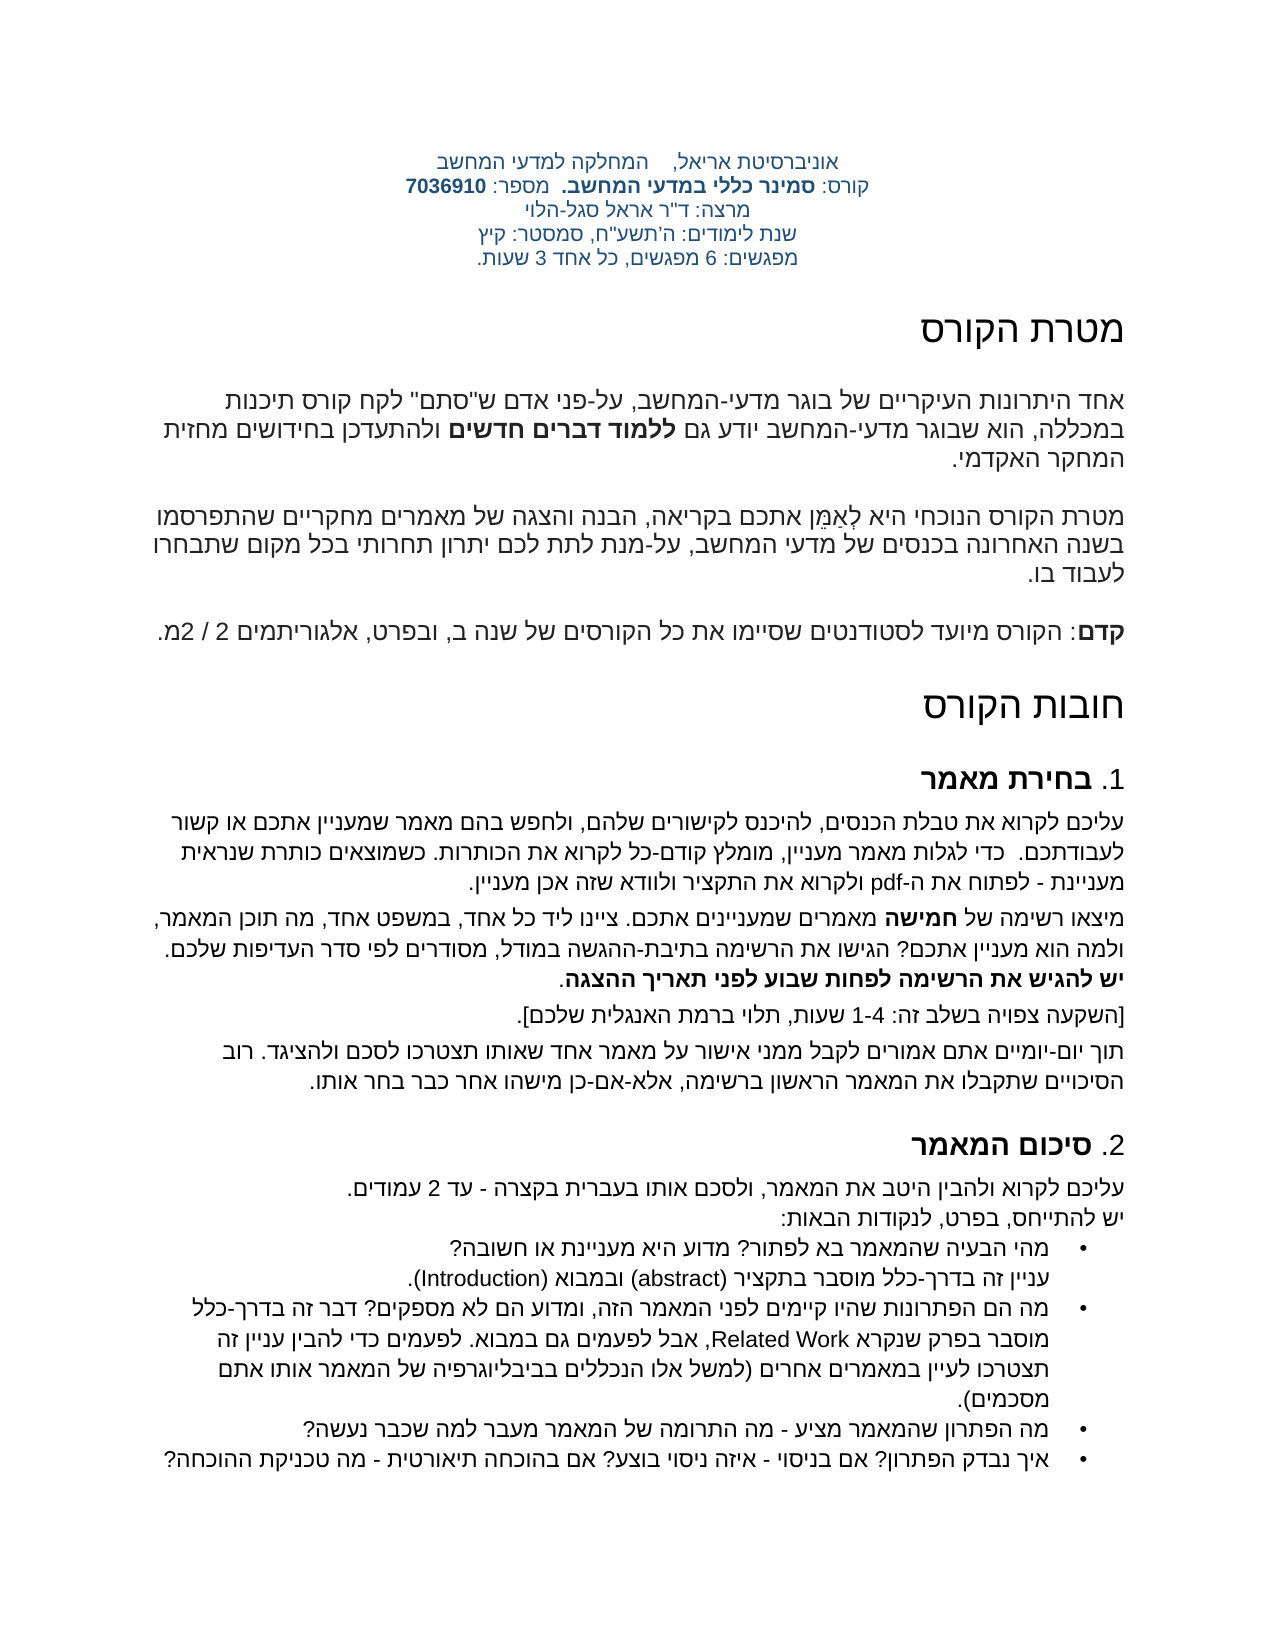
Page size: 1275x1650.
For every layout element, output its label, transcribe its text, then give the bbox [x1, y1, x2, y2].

text תוך יום-יומיים אתם אמורים לקבל ממני אישור על מאמר אחד שאותו תצטרכו לסכם ולהציגד. רוב הסיכויים שתקבלו את המאמר הראשון ברשימה, אלא-אם-כן מישהו אחר כבר בחר אותו. [150, 1038, 1125, 1094]
text אחד היתרונות העיקריים של בוגר מדעי-המחשב, על-פני אדם ש"סתם" לקח קורס תיכנות במכללה, הוא שבוגר מדעי-המחשב יודע גם ללמוד דברים חדשים ולהתעדכן בחידושים מחזית המחקר האקדמי. [150, 386, 1125, 472]
text מיצאו רשימה של חמישה מאמרים שמעניינים אתכם. ציינו ליד כל אחד, במשפט אחד, מה תוכן המאמר, ולמה הוא מעניין אתכם? הגישו את הרשימה בתיבת-ההגשה במודל, מסודרים לפי סדר העדיפות שלכם. יש להגיש את הרשימה לפחות שבוע לפני תאריך ההצגה. [150, 905, 1125, 992]
list איך נבדק הפתרון? אם בניסוי - איזה ניסוי בוצע? אם בהוכחה תיאורטית - מה טכניקת ההוכחה? [150, 1446, 1087, 1473]
subtitle 1. בחירת מאמר [150, 762, 1125, 795]
subtitle חובות הקורס [150, 683, 1125, 726]
text קדם: הקורס מיועד לסטודנטים שסיימו את כל הקורסים של שנה ב, ובפרט, אלגוריתמים 2 / 2מ. [150, 617, 1125, 646]
text [השקעה צפויה בשלב זה: 1-4 שעות, תלוי ברמת האנגלית שלכם]. [150, 1002, 1125, 1028]
list מה הפתרון שהמאמר מציע - מה התרומה של המאמר מעבר למה שכבר נעשה? [150, 1416, 1087, 1442]
subtitle מטרת הקורס [150, 307, 1125, 350]
text אוניברסיטת אריאל, המחלקה למדעי המחשב קורס: סמינר כללי במדעי המחשב. מספר: 7036910 מרצה: ד"ר אראל סגל-הלוי שנת לימודים: ה’תשע"ח, סמסטר: קיץ מפגשים: 6 מפגשים, כל אחד 3 שעות. [150, 150, 1125, 270]
text עליכם לקרוא ולהבין היטב את המאמר, ולסכם אותו בעברית בקצרה - עד 2 עמודים. יש להתייחס, בפרט, לנקודות הבאות: [150, 1174, 1125, 1231]
list מהי הבעיה שהמאמר בא לפתור? מדוע היא מעניינת או חשובה? עניין זה בדרך-כלל מוסבר בתקציר (abstract) ובמבוא (Introduction). [150, 1235, 1087, 1291]
text מטרת הקורס הנוכחי היא לְאַמֵּן אתכם בקריאה, הבנה והצגה של מאמרים מחקריים שהתפרסמו בשנה האחרונה בכנסים של מדעי המחשב, על-מנת לתת לכם יתרון תחרותי בכל מקום שתבחרו לעבוד בו. [150, 501, 1125, 588]
subtitle 2. סיכום המאמר [150, 1128, 1125, 1161]
list מה הם הפתרונות שהיו קיימים לפני המאמר הזה, ומדוע הם לא מספקים? דבר זה בדרך-כלל מוסבר בפרק שנקרא Related Work, אבל לפעמים גם במבוא. לפעמים כדי להבין עניין זה תצטרכו לעיין במאמרים אחרים (למשל אלו הנכללים בביבליוגרפיה של המאמר אותו אתם מסכמים). [150, 1295, 1087, 1412]
text עליכם לקרוא את טבלת הכנסים, להיכנס לקישורים שלהם, ולחפש בהם מאמר שמעניין אתכם או קשור לעבודתכם. כדי לגלות מאמר מעניין, מומלץ קודם-כל לקרוא את הכותרות. כשמוצאים כותרת שנראית מעניינת - לפתוח את ה-pdf ולקרוא את התקציר ולוודא שזה אכן מעניין. [150, 809, 1125, 896]
